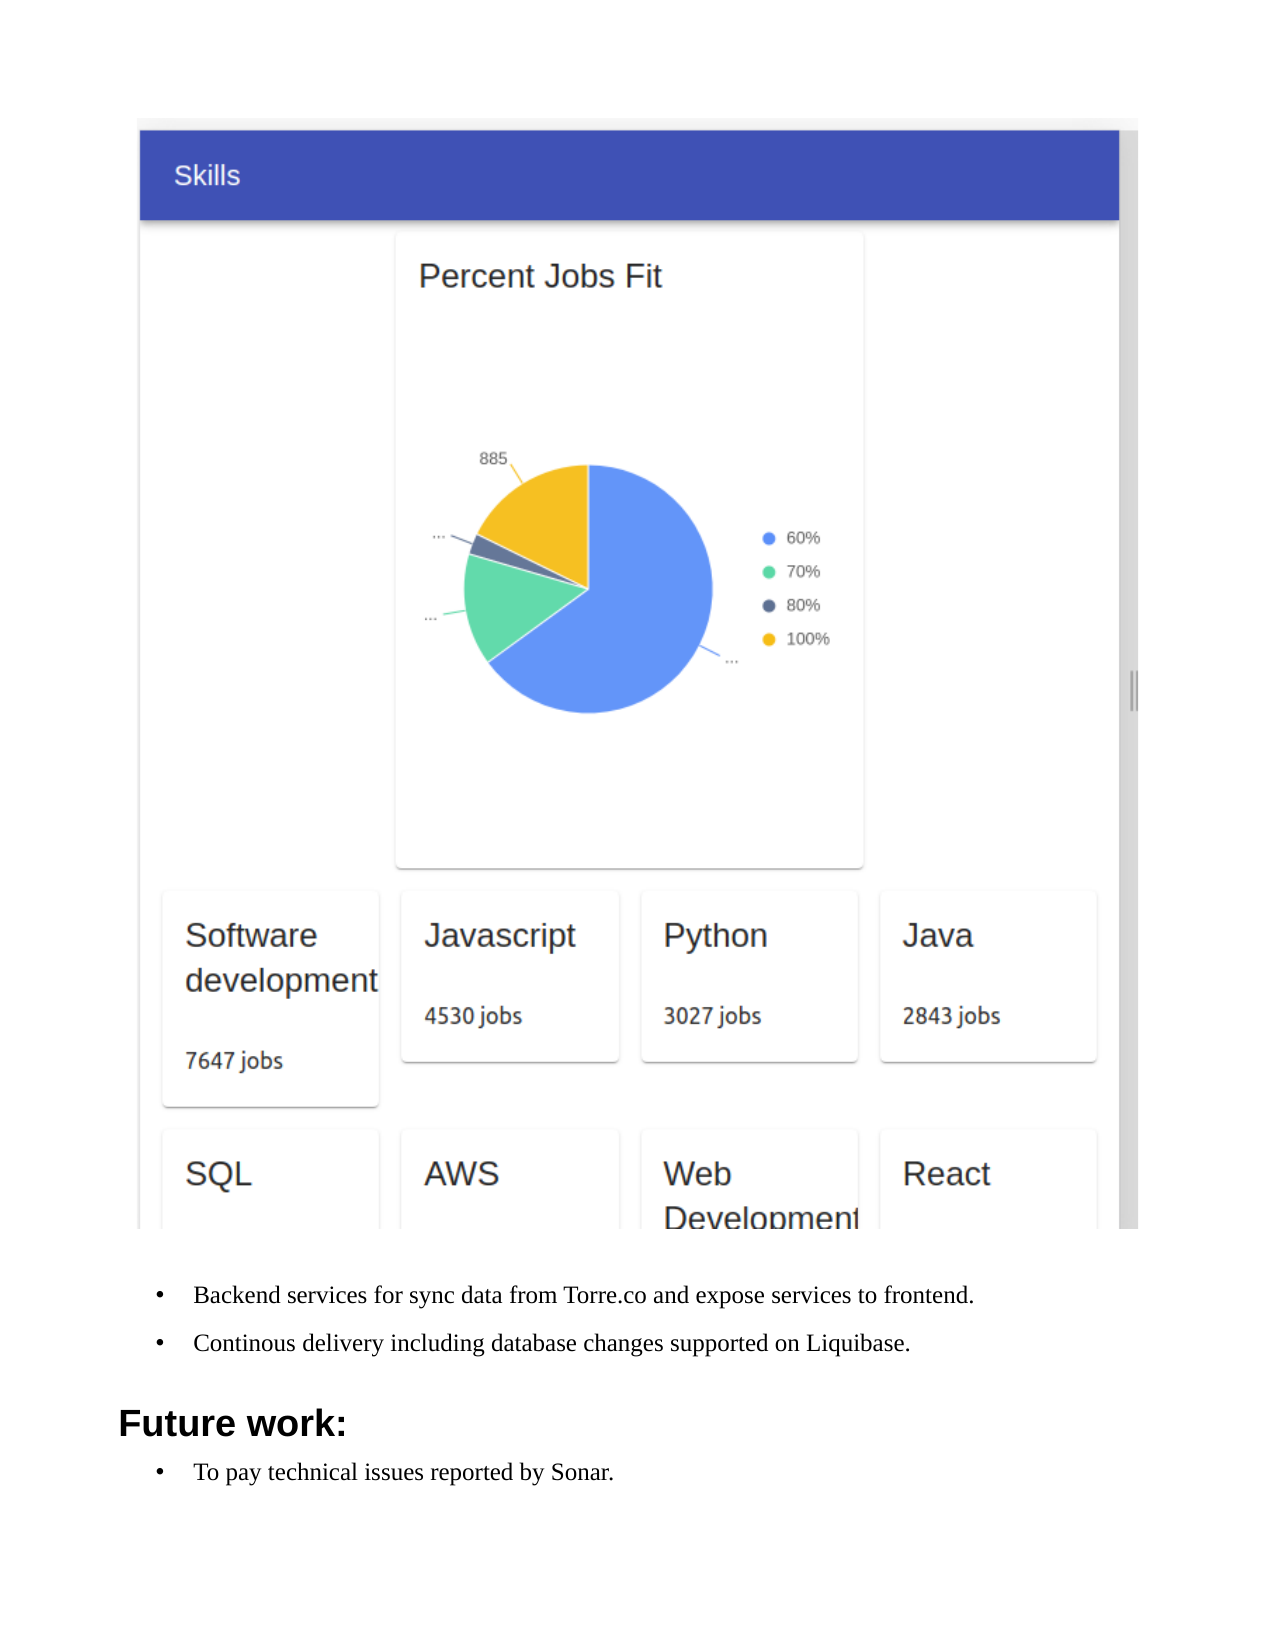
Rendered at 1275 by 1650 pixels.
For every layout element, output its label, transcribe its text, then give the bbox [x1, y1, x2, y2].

list To pay technical issues reported by Sonar. [156, 1457, 1157, 1486]
list Backend services for sync data from Torre.co and expose services to frontend. [156, 1281, 1157, 1309]
list Continous delivery including database changes supported on Liquibase. [156, 1328, 1157, 1357]
picture [136, 118, 1139, 1229]
subtitle Future work: [118, 1401, 1157, 1444]
